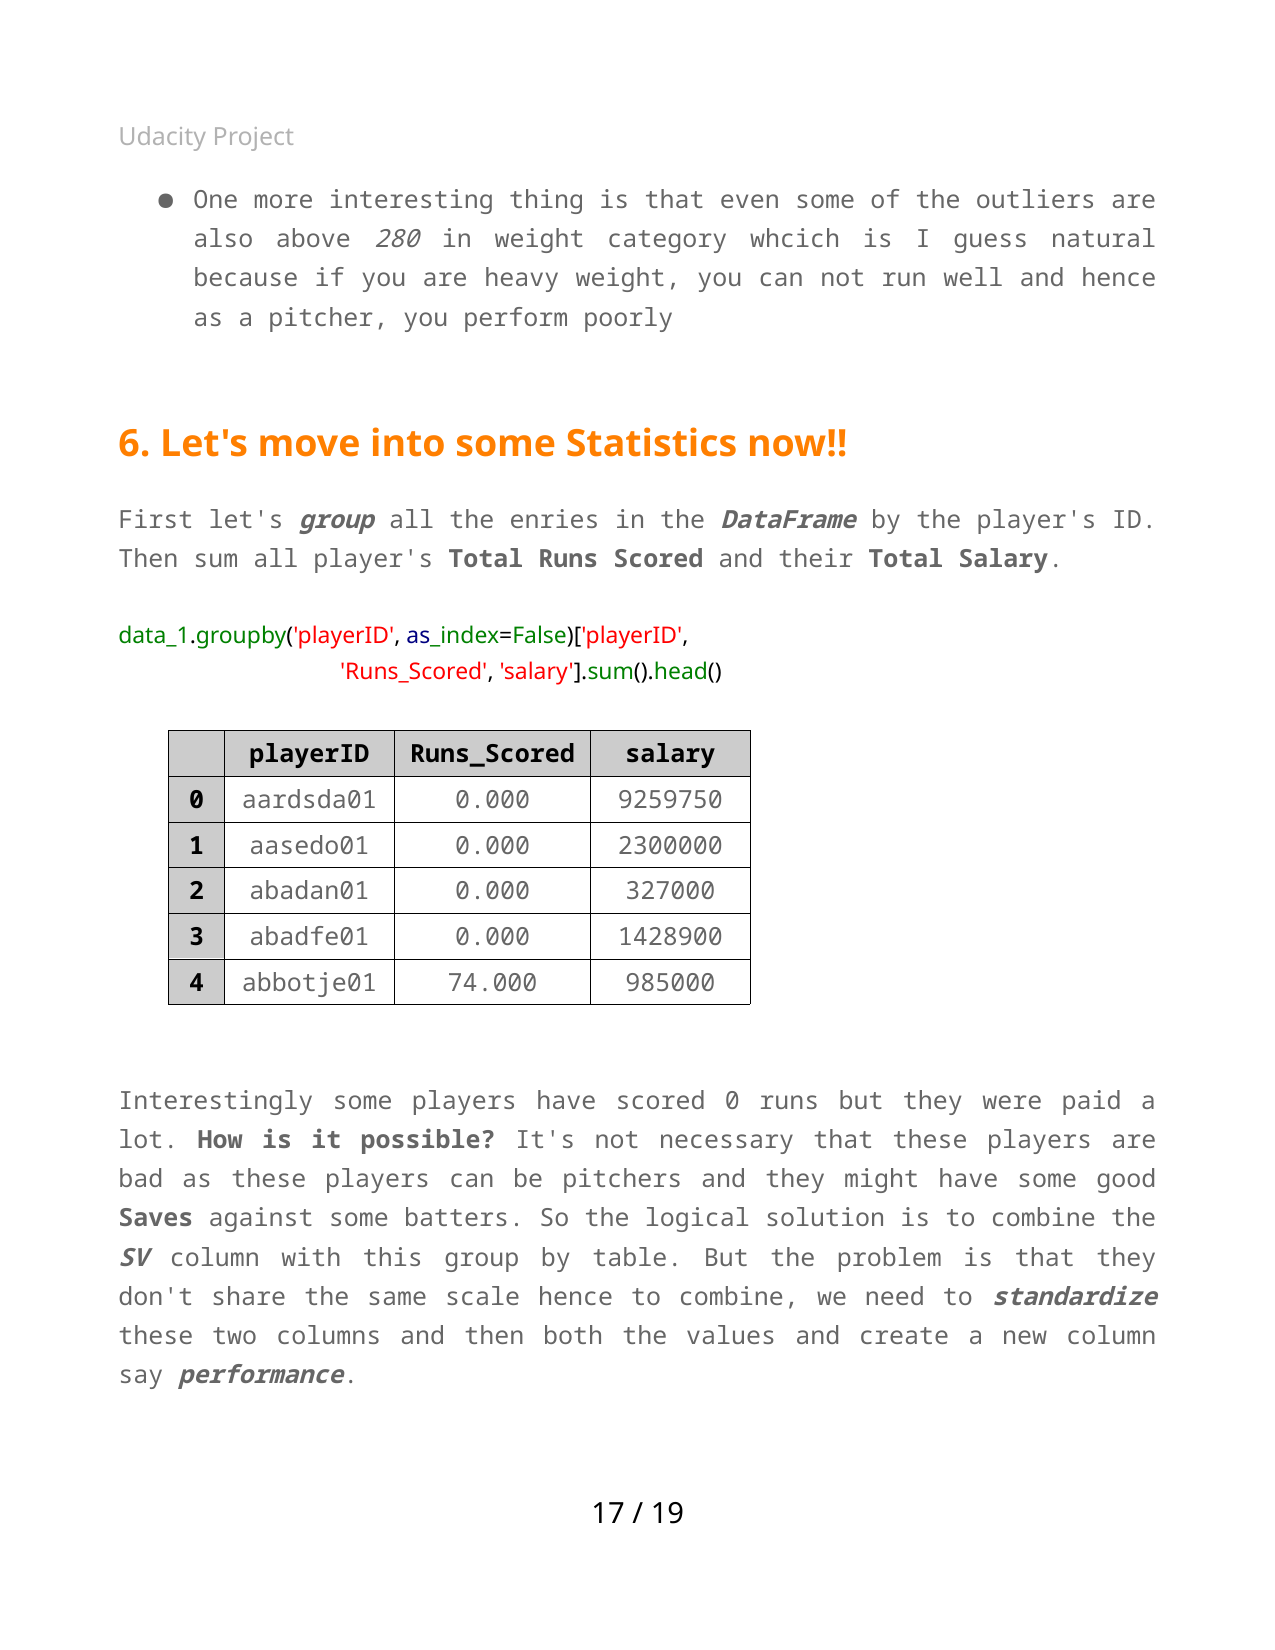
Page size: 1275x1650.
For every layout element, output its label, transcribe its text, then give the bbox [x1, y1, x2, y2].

table_cell aardsda01 [225, 777, 394, 822]
table_cell 0.000 [395, 777, 590, 822]
table_cell 2 [169, 868, 224, 913]
table_cell 4 [169, 960, 224, 1004]
table_header playerID [225, 731, 394, 776]
text 6. Let's move into some Statistics now!! [118, 417, 1157, 468]
table_cell 327000 [591, 868, 750, 913]
text data_1.groupby('playerID', as_index=False)['playerID', [118, 619, 1157, 651]
table_cell 0.000 [395, 914, 590, 958]
table_cell 74.000 [395, 960, 590, 1004]
table_cell 1 [169, 823, 224, 867]
table_cell aasedo01 [225, 823, 394, 867]
table_cell 0 [169, 777, 224, 822]
text First let's group all the enries in the DataFrame by the player's ID. Then sum all player's Total Runs Scored and their Total Salary. [118, 502, 1157, 575]
table_cell 985000 [591, 960, 750, 1004]
table_cell 9259750 [591, 777, 750, 822]
table_cell abadfe01 [225, 914, 394, 958]
table_cell abadan01 [225, 868, 394, 913]
table_cell 1428900 [591, 914, 750, 958]
table_header Runs_Scored [395, 731, 590, 776]
table_cell 0.000 [395, 868, 590, 913]
table_header salary [591, 731, 750, 776]
table_header [169, 731, 224, 776]
table_cell 3 [169, 914, 224, 958]
table_cell 2300000 [591, 823, 750, 867]
text 'Runs_Scored', 'salary'].sum().head() [118, 655, 1157, 686]
text Interestingly some players have scored 0 runs but they were paid a lot. How is it possible? It's not necessary that these players are bad as these players can be pitchers and they might have some good Saves against some batters. So the logical solution is to combine the SV column with this group by table. But the problem is that they don't share the same scale hence to combine, we need to standardize these two columns and then both the values and create a new column say performance. [118, 1082, 1157, 1391]
table_cell 0.000 [395, 823, 590, 867]
list One more interesting thing is that even some of the outliers are also above 280 in weight category whcich is I guess natural because if you are heavy weight, you can not run well and hence as a pitcher, you perform poorly [156, 182, 1157, 333]
table_cell abbotje01 [225, 960, 394, 1004]
